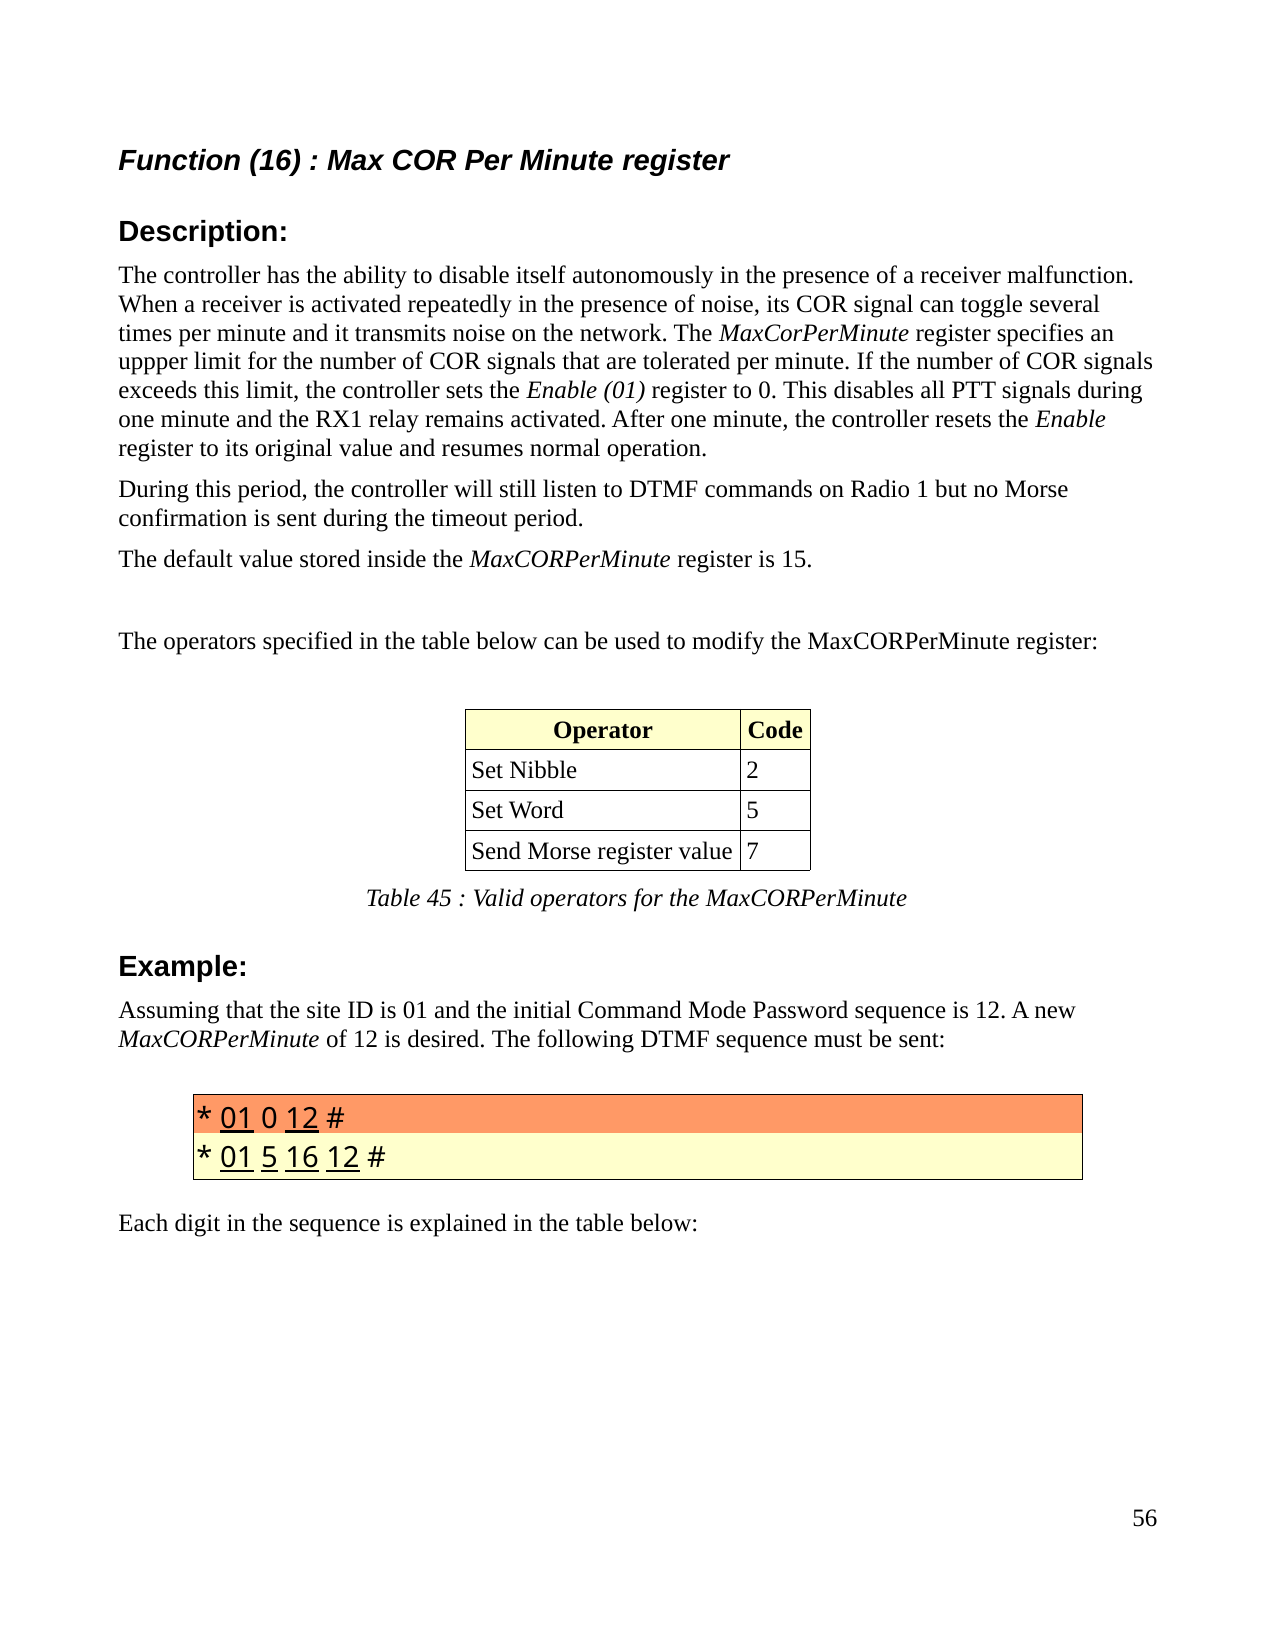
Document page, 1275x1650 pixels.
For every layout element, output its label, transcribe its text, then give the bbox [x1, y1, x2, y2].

text Each digit in the sequence is explained in the table below: [118, 1208, 1157, 1237]
subtitle Description: [118, 214, 1157, 248]
text * 01 0 12 # [194, 1095, 1082, 1133]
table_cell 5 [741, 791, 810, 830]
table_cell Send Morse register value [466, 831, 740, 870]
table_header Operator [466, 710, 740, 749]
subtitle Function (16) : Max COR Per Minute register [118, 143, 1157, 177]
text Table 45 : Valid operators for the MaxCORPerMinute [118, 883, 1157, 912]
table_cell Set Nibble [466, 750, 740, 789]
text The default value stored inside the MaxCORPerMinute register is 15. [118, 544, 1157, 573]
text Assuming that the site ID is 01 and the initial Command Mode Password sequence is 12. A new MaxCORPerMinute of 12 is desired. The following DTMF sequence must be sent: [118, 995, 1157, 1053]
subtitle Example: [118, 949, 1157, 983]
text * 01 5 16 12 # [194, 1133, 1082, 1179]
table_cell 7 [741, 831, 810, 870]
text The operators specified in the table below can be used to modify the MaxCORPerMinute register: [118, 626, 1157, 655]
table_cell Set Word [466, 791, 740, 830]
text During this period, the controller will still listen to DTMF commands on Radio 1 but no Morse confirmation is sent during the timeout period. [118, 474, 1157, 531]
table_cell 2 [741, 750, 810, 789]
table_header Code [741, 710, 810, 749]
text The controller has the ability to disable itself autonomously in the presence of a receiver malfunction. When a receiver is activated repeatedly in the presence of noise, its COR signal can toggle several times per minute and it transmits noise on the network. The MaxCorPerMinute register specifies an uppper limit for the number of COR signals that are tolerated per minute. If the number of COR signals exceeds this limit, the controller sets the Enable (01) register to 0. This disables all PTT signals during one minute and the RX1 relay remains activated. After one minute, the controller resets the Enable register to its original value and resumes normal operation. [118, 260, 1157, 461]
